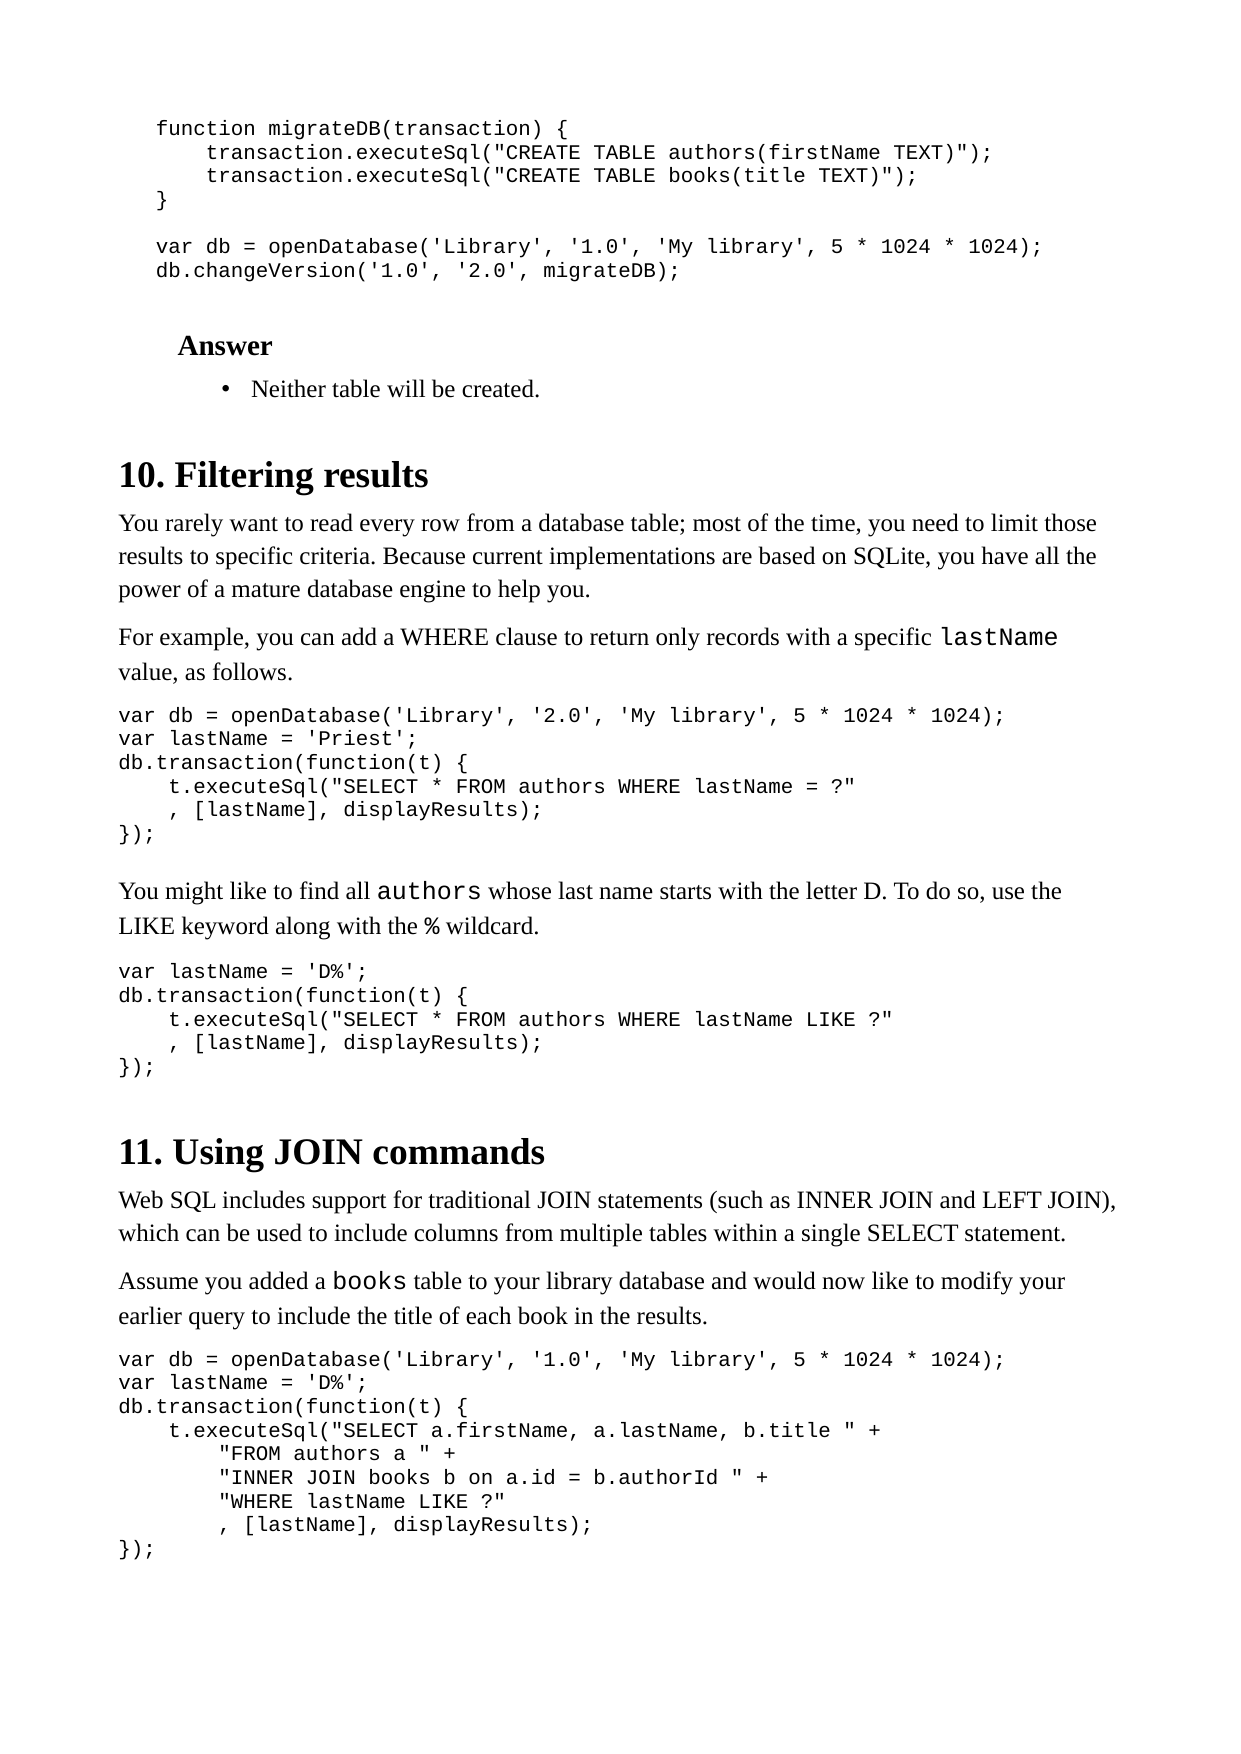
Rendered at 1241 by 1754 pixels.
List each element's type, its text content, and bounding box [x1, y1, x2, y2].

text , [lastName], displayResults); [118, 1032, 1122, 1056]
text } [118, 189, 1122, 213]
text You rarely want to read every row from a database table; most of the time, you need to limit those results to specific criteria. Because current implementations are based on SQLite, you have all the power of a mature database engine to help you. [118, 508, 1122, 603]
text t.executeSql("SELECT a.firstName, a.lastName, b.title " + [118, 1420, 1122, 1443]
text var lastName = 'D%'; [118, 1372, 1122, 1396]
text var db = openDatabase('Library', '1.0', 'My library', 5 * 1024 * 1024); [118, 236, 1122, 260]
text db.transaction(function(t) { [118, 985, 1122, 1008]
subtitle 11. Using JOIN commands [118, 1130, 1122, 1173]
text "INNER JOIN books b on a.id = b.authorId " + [118, 1467, 1122, 1491]
subtitle 10. Filtering results [118, 453, 1122, 496]
text db.changeVersion('1.0', '2.0', migrateDB); [118, 260, 1122, 284]
text var db = openDatabase('Library', '1.0', 'My library', 5 * 1024 * 1024); [118, 1349, 1122, 1372]
text var db = openDatabase('Library', '2.0', 'My library', 5 * 1024 * 1024); [118, 705, 1122, 728]
text t.executeSql("SELECT * FROM authors WHERE lastName = ?" [118, 776, 1122, 799]
text transaction.executeSql("CREATE TABLE books(title TEXT)"); [118, 165, 1122, 189]
text transaction.executeSql("CREATE TABLE authors(firstName TEXT)"); [118, 142, 1122, 165]
text db.transaction(function(t) { [118, 1396, 1122, 1420]
text , [lastName], displayResults); [118, 1514, 1122, 1538]
list Neither table will be created. [221, 374, 1063, 402]
text }); [118, 1538, 1122, 1562]
text Assume you added a books table to your library database and would now like to modify your earlier query to include the title of each book in the results. [118, 1266, 1122, 1330]
text You might like to find all authors whose last name starts with the letter D. To do so, use the LIKE keyword along with the % wildcard. [118, 876, 1122, 942]
text var lastName = 'D%'; [118, 961, 1122, 985]
text "FROM authors a " + [118, 1443, 1122, 1467]
text var lastName = 'Priest'; [118, 728, 1122, 752]
text }); [118, 823, 1122, 847]
text , [lastName], displayResults); [118, 799, 1122, 823]
text "WHERE lastName LIKE ?" [118, 1491, 1122, 1514]
text function migrateDB(transaction) { [118, 118, 1122, 142]
text t.executeSql("SELECT * FROM authors WHERE lastName LIKE ?" [118, 1008, 1122, 1032]
subtitle Answer [177, 328, 1063, 361]
text Web SQL includes support for traditional JOIN statements (such as INNER JOIN and LEFT JOIN), which can be used to include columns from multiple tables within a single SELECT statement. [118, 1185, 1122, 1247]
text For example, you can add a WHERE clause to return only records with a specific lastName value, as follows. [118, 622, 1122, 686]
text }); [118, 1056, 1122, 1079]
text db.transaction(function(t) { [118, 752, 1122, 776]
